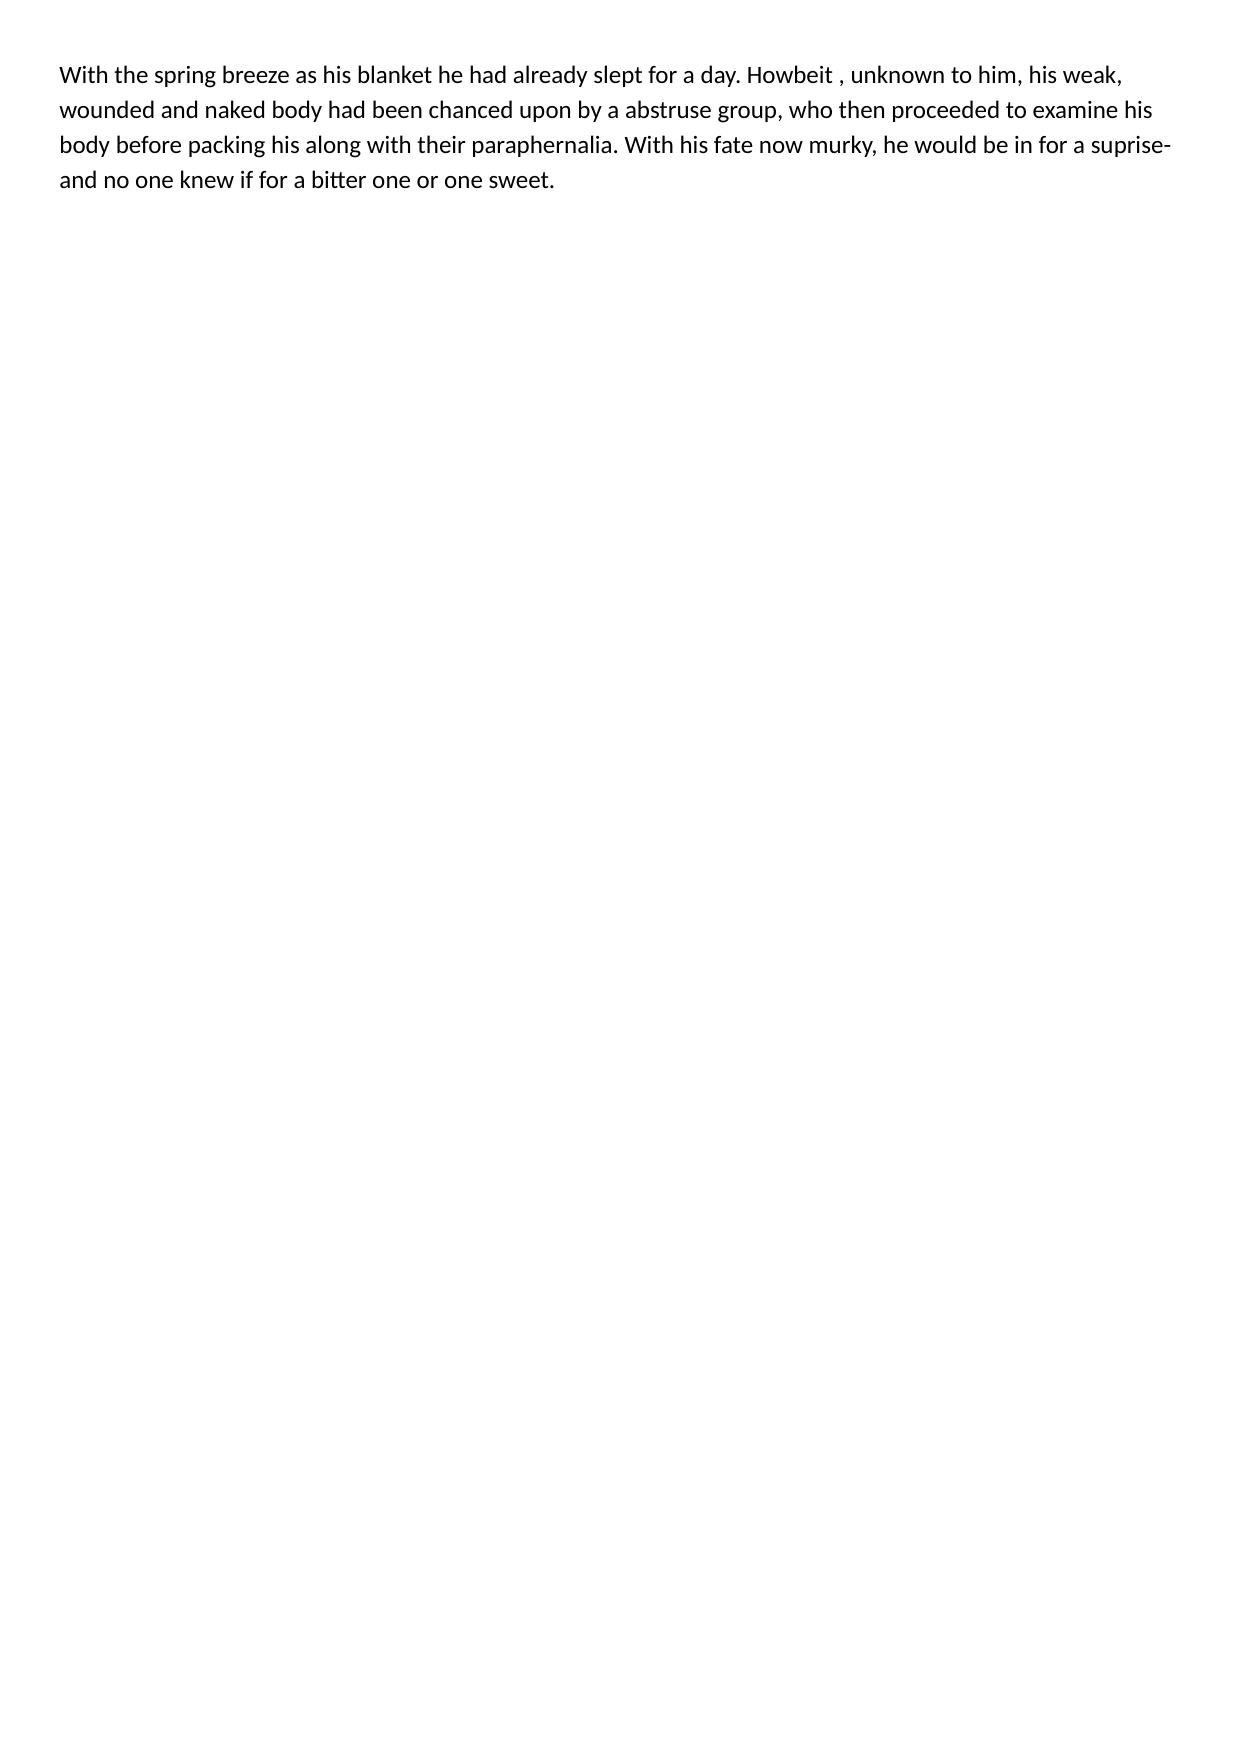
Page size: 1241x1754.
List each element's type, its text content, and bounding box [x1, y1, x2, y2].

text With the spring breeze as his blanket he had already slept for a day. Howbeit , unknown to him, his weak, wounded and naked body had been chanced upon by a abstruse group, who then proceeded to examine his body before packing his along with their paraphernalia. With his fate now murky, he would be in for a suprise- and no one knew if for a bitter one or one sweet. [59, 59, 1181, 194]
